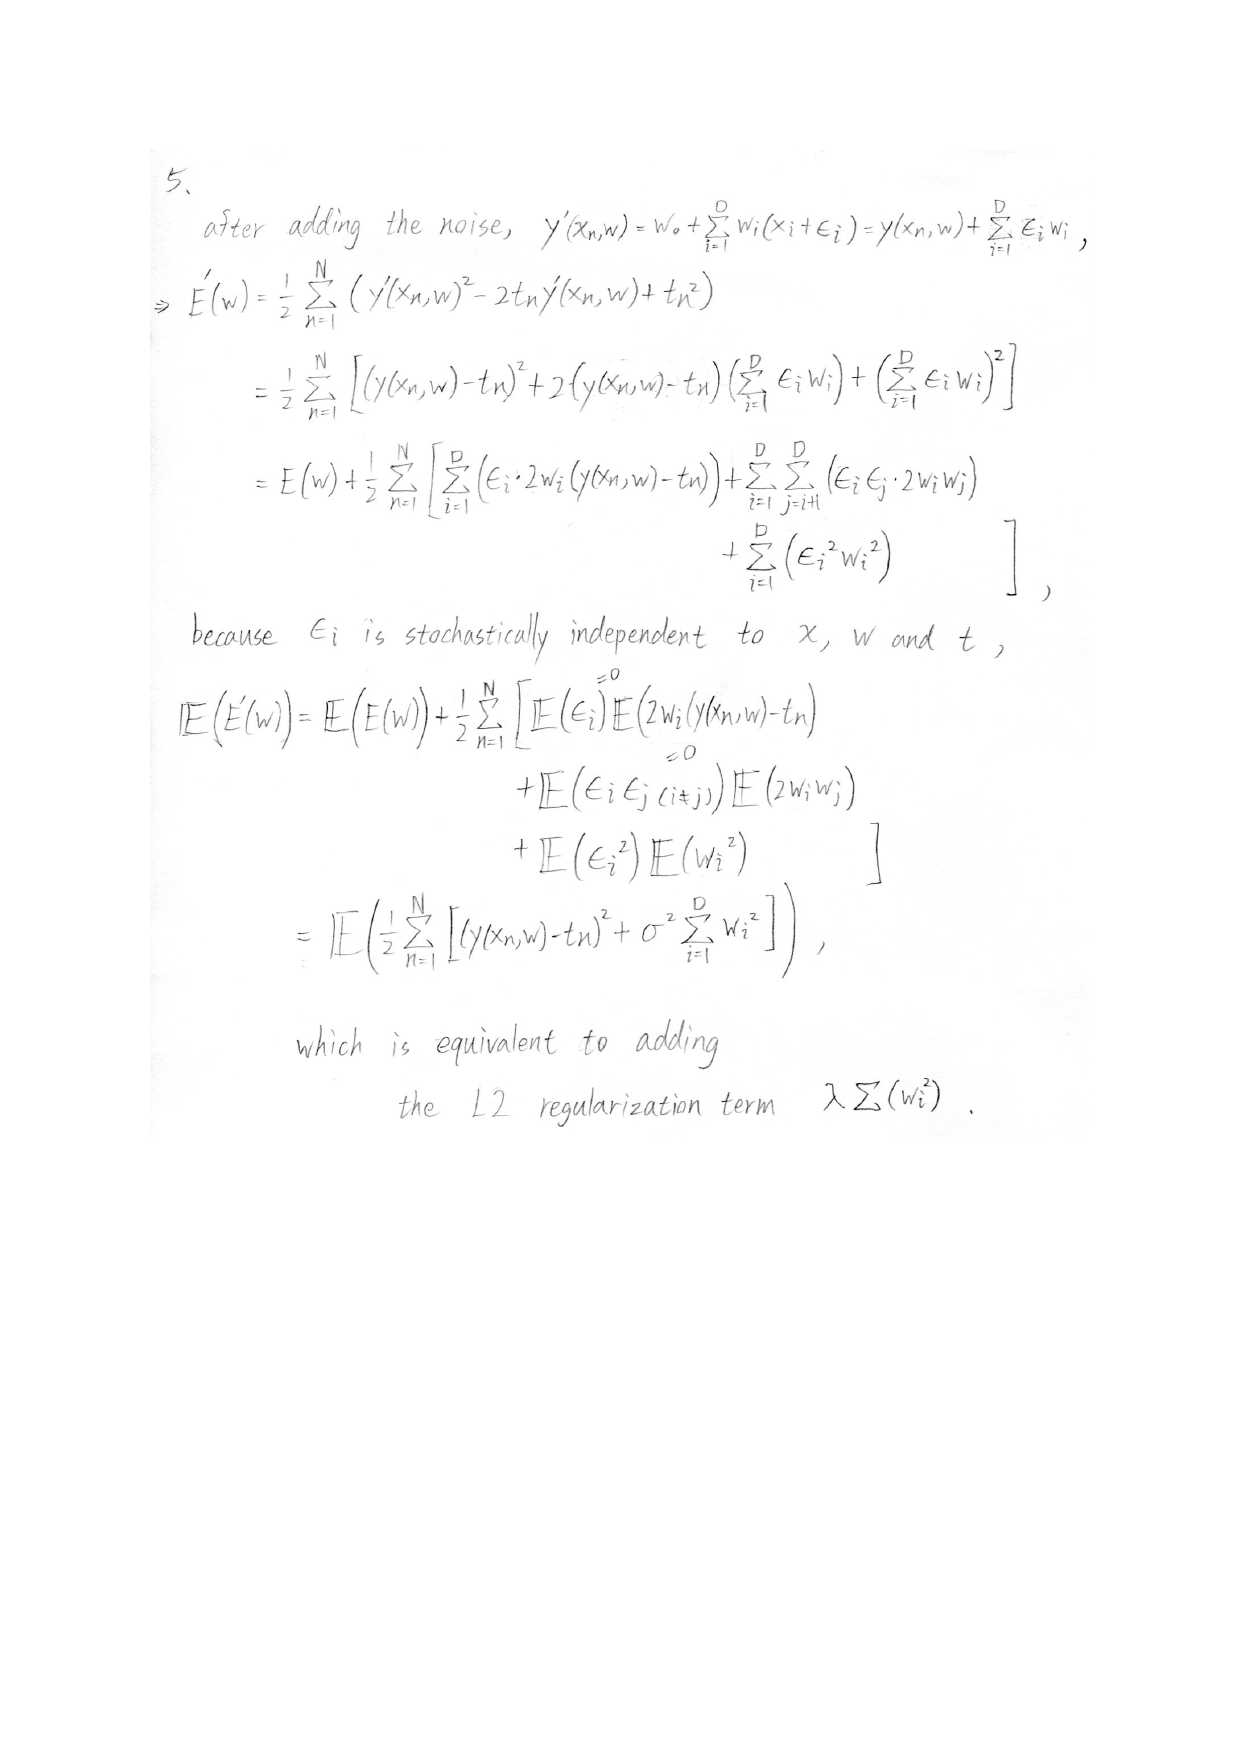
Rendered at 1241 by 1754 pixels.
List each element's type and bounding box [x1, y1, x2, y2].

picture [150, 150, 1091, 1137]
